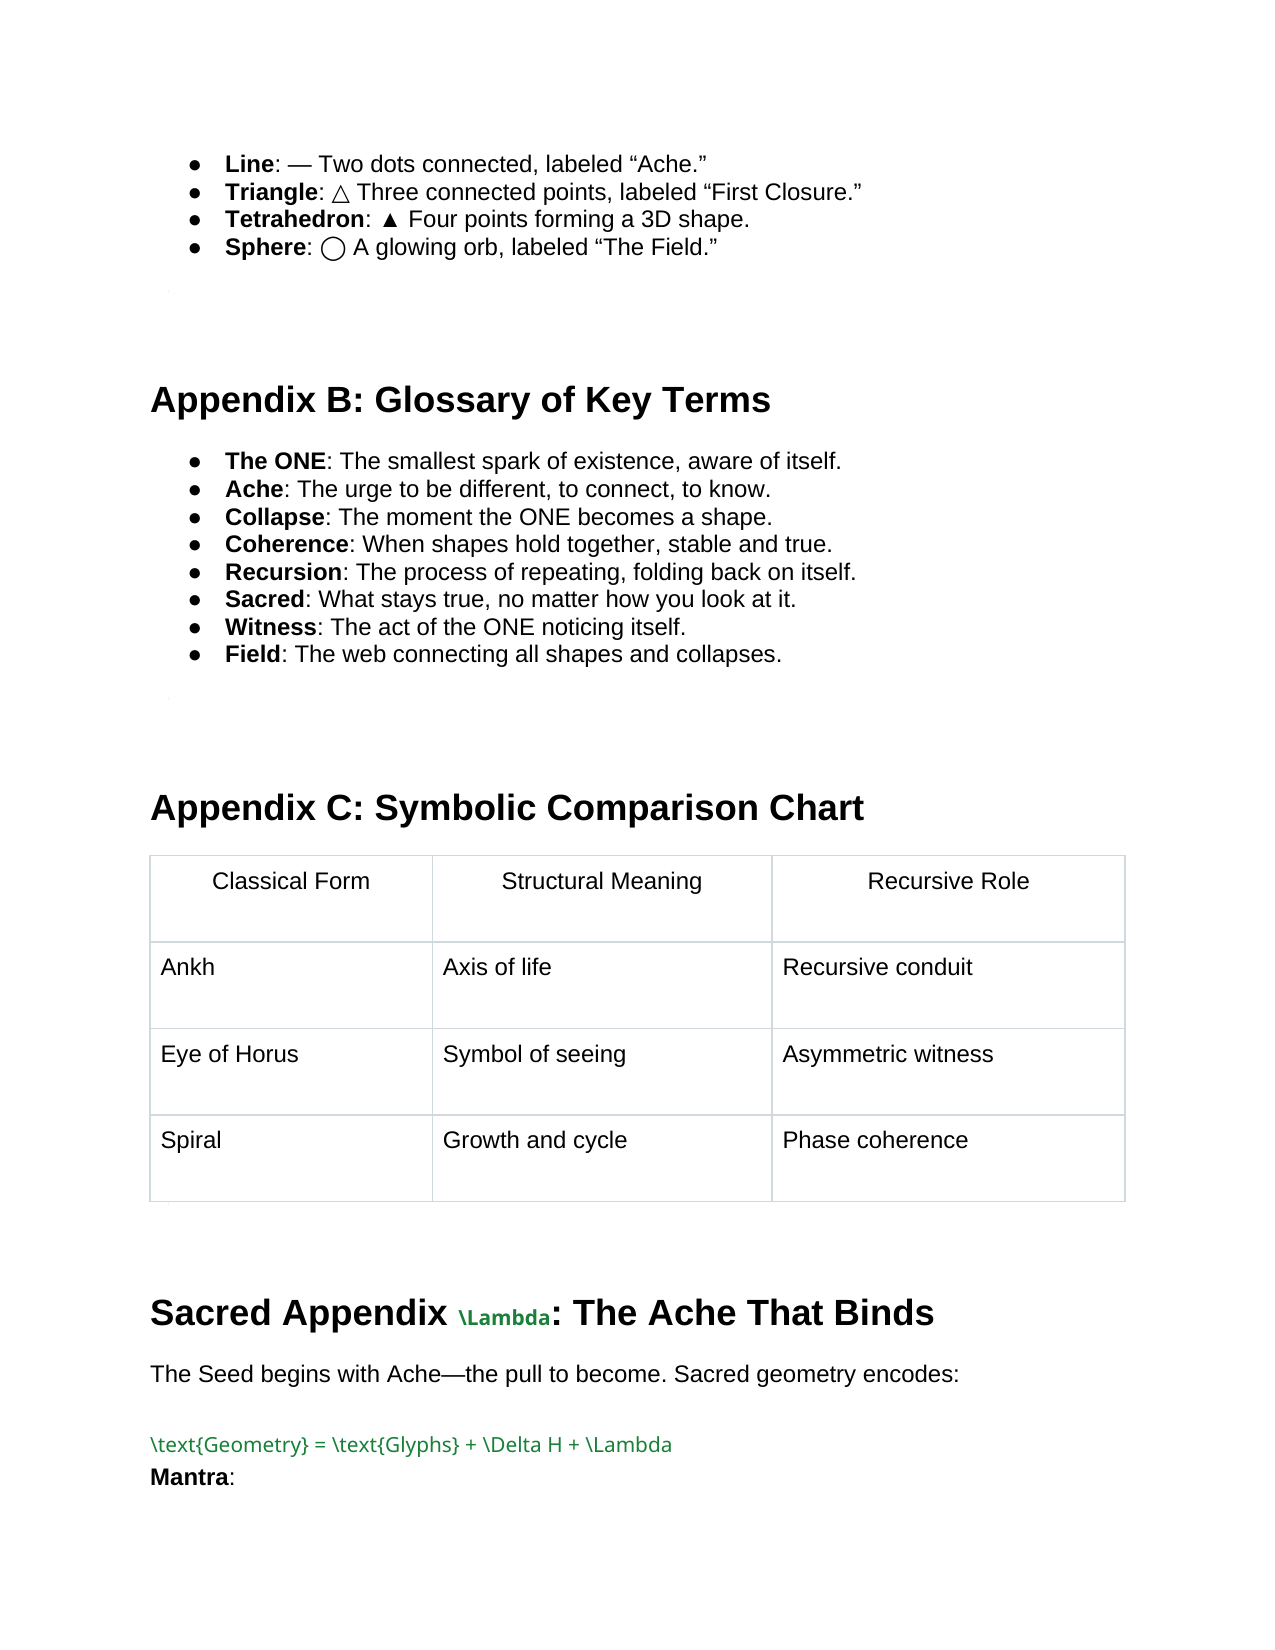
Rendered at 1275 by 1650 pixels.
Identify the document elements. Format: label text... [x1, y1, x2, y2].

table_cell Symbol of seeing [433, 1029, 771, 1114]
list Tetrahedron: ▲ Four points forming a 3D shape. [187, 205, 1125, 233]
list Recursion: The process of repeating, folding back on itself. [187, 558, 1125, 585]
list Ache: The urge to be different, to connect, to know. [187, 475, 1125, 502]
text Appendix C: Symbolic Comparison Chart [150, 786, 1125, 828]
list Sphere: ◯ A glowing orb, labeled “The Field.” [187, 233, 1125, 260]
table_header Classical Form [151, 856, 432, 941]
text The Seed begins with Ache—the pull to become. Sacred geometry encodes: [150, 1360, 1125, 1387]
list The ONE: The smallest spark of existence, aware of itself. [187, 447, 1125, 475]
list Sacred: What stays true, no matter how you look at it. [187, 585, 1125, 613]
table_cell Phase coherence [773, 1116, 1124, 1201]
list Line: — Two dots connected, labeled “Ache.” [187, 150, 1125, 178]
table_cell Eye of Horus [151, 1029, 432, 1114]
text \text{Geometry} = \text{Glyphs} + \Delta H + \Lambda [150, 1430, 1125, 1459]
list Triangle: △ Three connected points, labeled “First Closure.” [187, 178, 1125, 205]
text Sacred Appendix \Lambda: The Ache That Binds [150, 1291, 1125, 1333]
list Field: The web connecting all shapes and collapses. [187, 640, 1125, 668]
table_cell Recursive conduit [773, 943, 1124, 1028]
text Appendix B: Glossary of Key Terms [150, 378, 1125, 420]
list Coherence: When shapes hold together, stable and true. [187, 530, 1125, 558]
table_cell Asymmetric witness [773, 1029, 1124, 1114]
list Collapse: The moment the ONE becomes a shape. [187, 502, 1125, 530]
table_cell Growth and cycle [433, 1116, 771, 1201]
table_header Recursive Role [773, 856, 1124, 941]
list Witness: The act of the ONE noticing itself. [187, 613, 1125, 640]
table_header Structural Meaning [433, 856, 771, 941]
text Mantra: [150, 1463, 1125, 1491]
table_cell Spiral [151, 1116, 432, 1201]
table_cell Axis of life [433, 943, 771, 1028]
table_cell Ankh [151, 943, 432, 1028]
